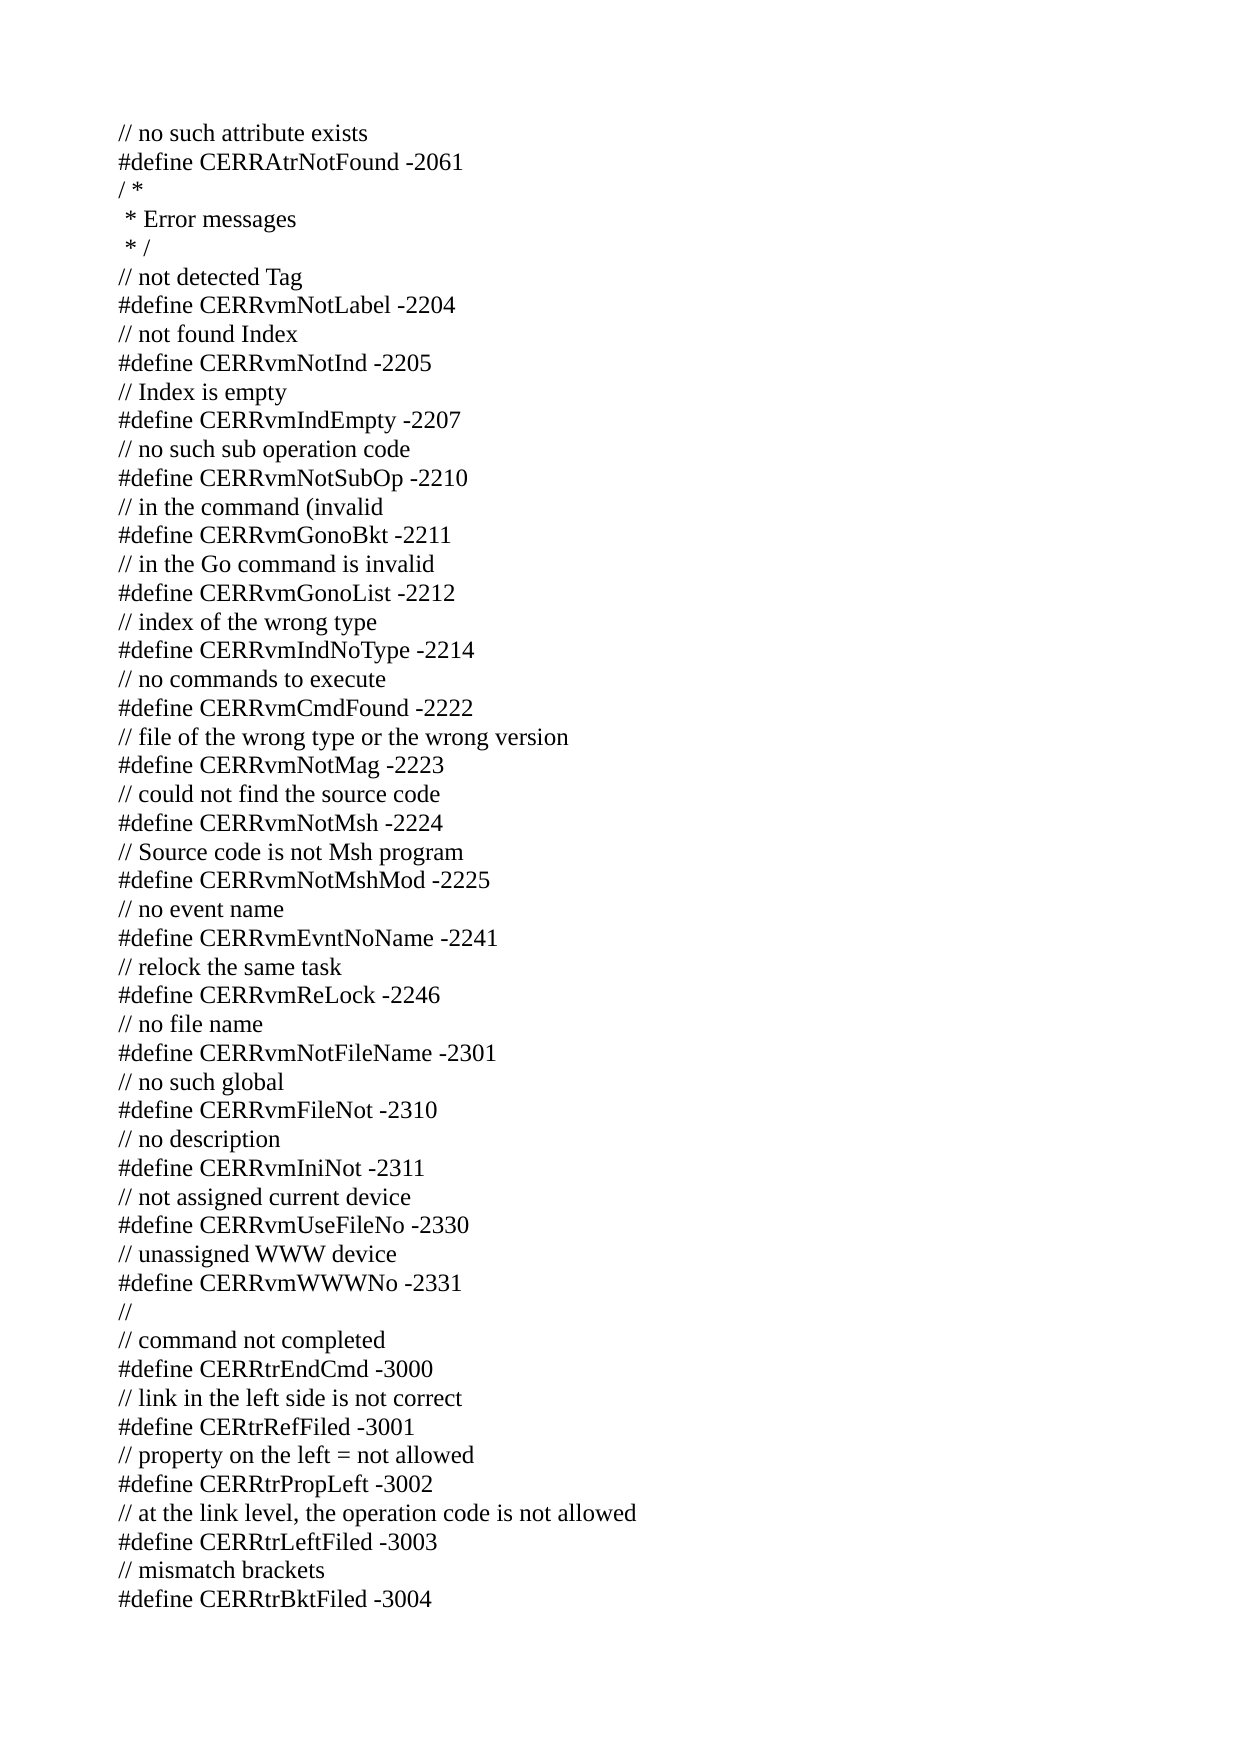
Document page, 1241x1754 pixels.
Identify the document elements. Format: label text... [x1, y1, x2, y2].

text #define CERRtrBktFiled -3004 [118, 1584, 1122, 1613]
text // file of the wrong type or the wrong version [118, 722, 1122, 751]
text #define CERRvmGonoList -2212 [118, 578, 1122, 607]
text // no commands to execute [118, 664, 1122, 693]
text #define CERRvmCmdFound -2222 [118, 693, 1122, 722]
text // Source code is not Msh program [118, 837, 1122, 866]
text // in the Go command is invalid [118, 549, 1122, 578]
text // index of the wrong type [118, 607, 1122, 636]
text // property on the left = not allowed [118, 1441, 1122, 1469]
text // command not completed [118, 1326, 1122, 1354]
text // no such sub operation code [118, 434, 1122, 463]
text #define CERRvmEvntNoName -2241 [118, 923, 1122, 952]
text // not found Index [118, 319, 1122, 348]
text // link in the left side is not correct [118, 1383, 1122, 1412]
text // [118, 1297, 1122, 1326]
text // no such attribute exists [118, 118, 1122, 147]
text // at the link level, the operation code is not allowed [118, 1498, 1122, 1527]
text // mismatch brackets [118, 1556, 1122, 1584]
text // could not find the source code [118, 779, 1122, 808]
text #define CERRvmIniNot -2311 [118, 1153, 1122, 1182]
text #define CERRvmNotMag -2223 [118, 751, 1122, 779]
text // in the command (invalid [118, 492, 1122, 521]
text #define CERRtrPropLeft -3002 [118, 1469, 1122, 1498]
text // Index is empty [118, 377, 1122, 406]
text #define CERRvmUseFileNo -2330 [118, 1211, 1122, 1239]
text // no file name [118, 1009, 1122, 1038]
text #define CERRvmNotMshMod -2225 [118, 866, 1122, 894]
text #define CERRvmWWWNo -2331 [118, 1268, 1122, 1297]
text #define CERRvmIndEmpty -2207 [118, 406, 1122, 434]
text #define CERRAtrNotFound -2061 [118, 147, 1122, 176]
text #define CERRvmNotSubOp -2210 [118, 463, 1122, 492]
text // unassigned WWW device [118, 1239, 1122, 1268]
text * / [118, 233, 1122, 262]
text / * [118, 176, 1122, 204]
text #define CERRvmIndNoType -2214 [118, 636, 1122, 664]
text #define CERRvmNotLabel -2204 [118, 291, 1122, 319]
text #define CERRtrEndCmd -3000 [118, 1354, 1122, 1383]
text // not assigned current device [118, 1182, 1122, 1211]
text // no event name [118, 894, 1122, 923]
text #define CERRvmReLock -2246 [118, 981, 1122, 1009]
text #define CERRvmFileNot -2310 [118, 1096, 1122, 1124]
text #define CERRvmGonoBkt -2211 [118, 521, 1122, 549]
text * Error messages [118, 204, 1122, 233]
text #define CERtrRefFiled -3001 [118, 1412, 1122, 1441]
text // no description [118, 1124, 1122, 1153]
text // not detected Tag [118, 262, 1122, 291]
text #define CERRvmNotInd -2205 [118, 348, 1122, 377]
text #define CERRvmNotMsh -2224 [118, 808, 1122, 837]
text #define CERRtrLeftFiled -3003 [118, 1527, 1122, 1556]
text // relock the same task [118, 952, 1122, 981]
text #define CERRvmNotFileName -2301 [118, 1038, 1122, 1067]
text // no such global [118, 1067, 1122, 1096]
